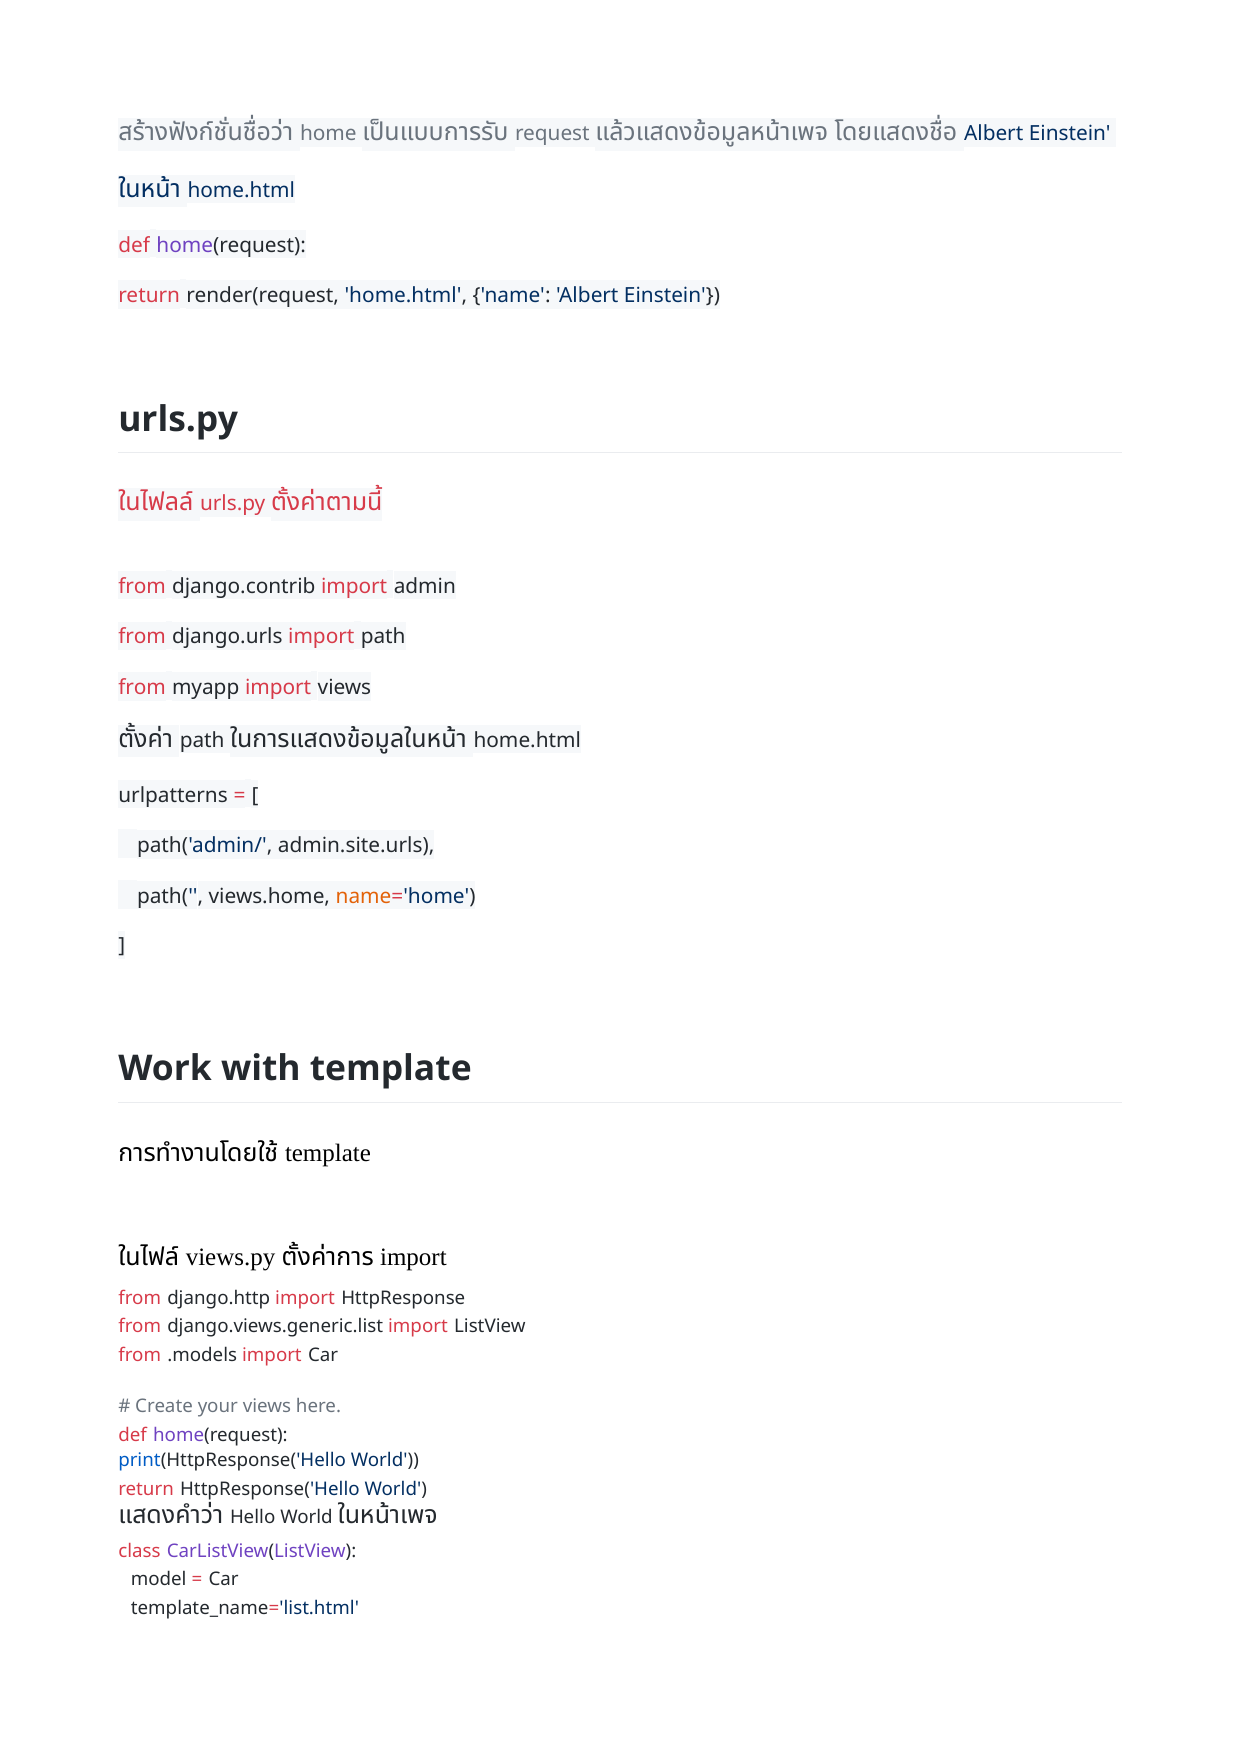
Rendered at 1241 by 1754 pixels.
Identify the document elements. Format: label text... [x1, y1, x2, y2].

table_cell return HttpResponse('Hello World') [118, 1472, 547, 1501]
table_header from django.http import HttpResponse [118, 1281, 547, 1309]
subtitle urls.py [118, 393, 1122, 452]
table_cell print(HttpResponse('Hello World')) [118, 1447, 547, 1472]
table_cell class CarListView(ListView): [118, 1534, 547, 1562]
text from django.contrib import admin from django.urls import path from myapp import views ตั้งค่า path ในการแสดงข้อมูลในหน้า home.html urlpatterns = [ path('admin/', admin.site.urls), path('', views.home, name='home') ] [118, 570, 1122, 959]
table_cell template_name='list.html' [118, 1591, 547, 1620]
text การทำงานโดยใช้ template [118, 1138, 1122, 1171]
table_cell model = Car [118, 1563, 547, 1591]
table_cell แสดงคำว่า Hello World ในหน้าเพจ [118, 1501, 547, 1534]
table_cell from django.views.generic.list import ListView [118, 1310, 547, 1338]
table_cell from .models import Car [118, 1338, 547, 1367]
text สร้างฟังก์ชั่นชื่อว่า home เป็นแบบการรับ request แล้วแสดงข้อมูลหน้าเพจ โดยแสดงชื่อ Albert Einstein' ในหน้า home.html def home(request): return render(request, 'home.html', {'name': 'Albert Einstein'}) [118, 118, 1122, 309]
subtitle Work with template [118, 1043, 1122, 1102]
table_cell [118, 1367, 547, 1392]
table_cell def home(request): [118, 1418, 547, 1447]
table_cell # Create your views here. [118, 1393, 547, 1418]
text ในไฟลล์ urls.py ตั้งค่าตามนี้ [118, 488, 1122, 521]
text ในไฟล์ views.py ตั้งค่าการ import [118, 1242, 1122, 1276]
